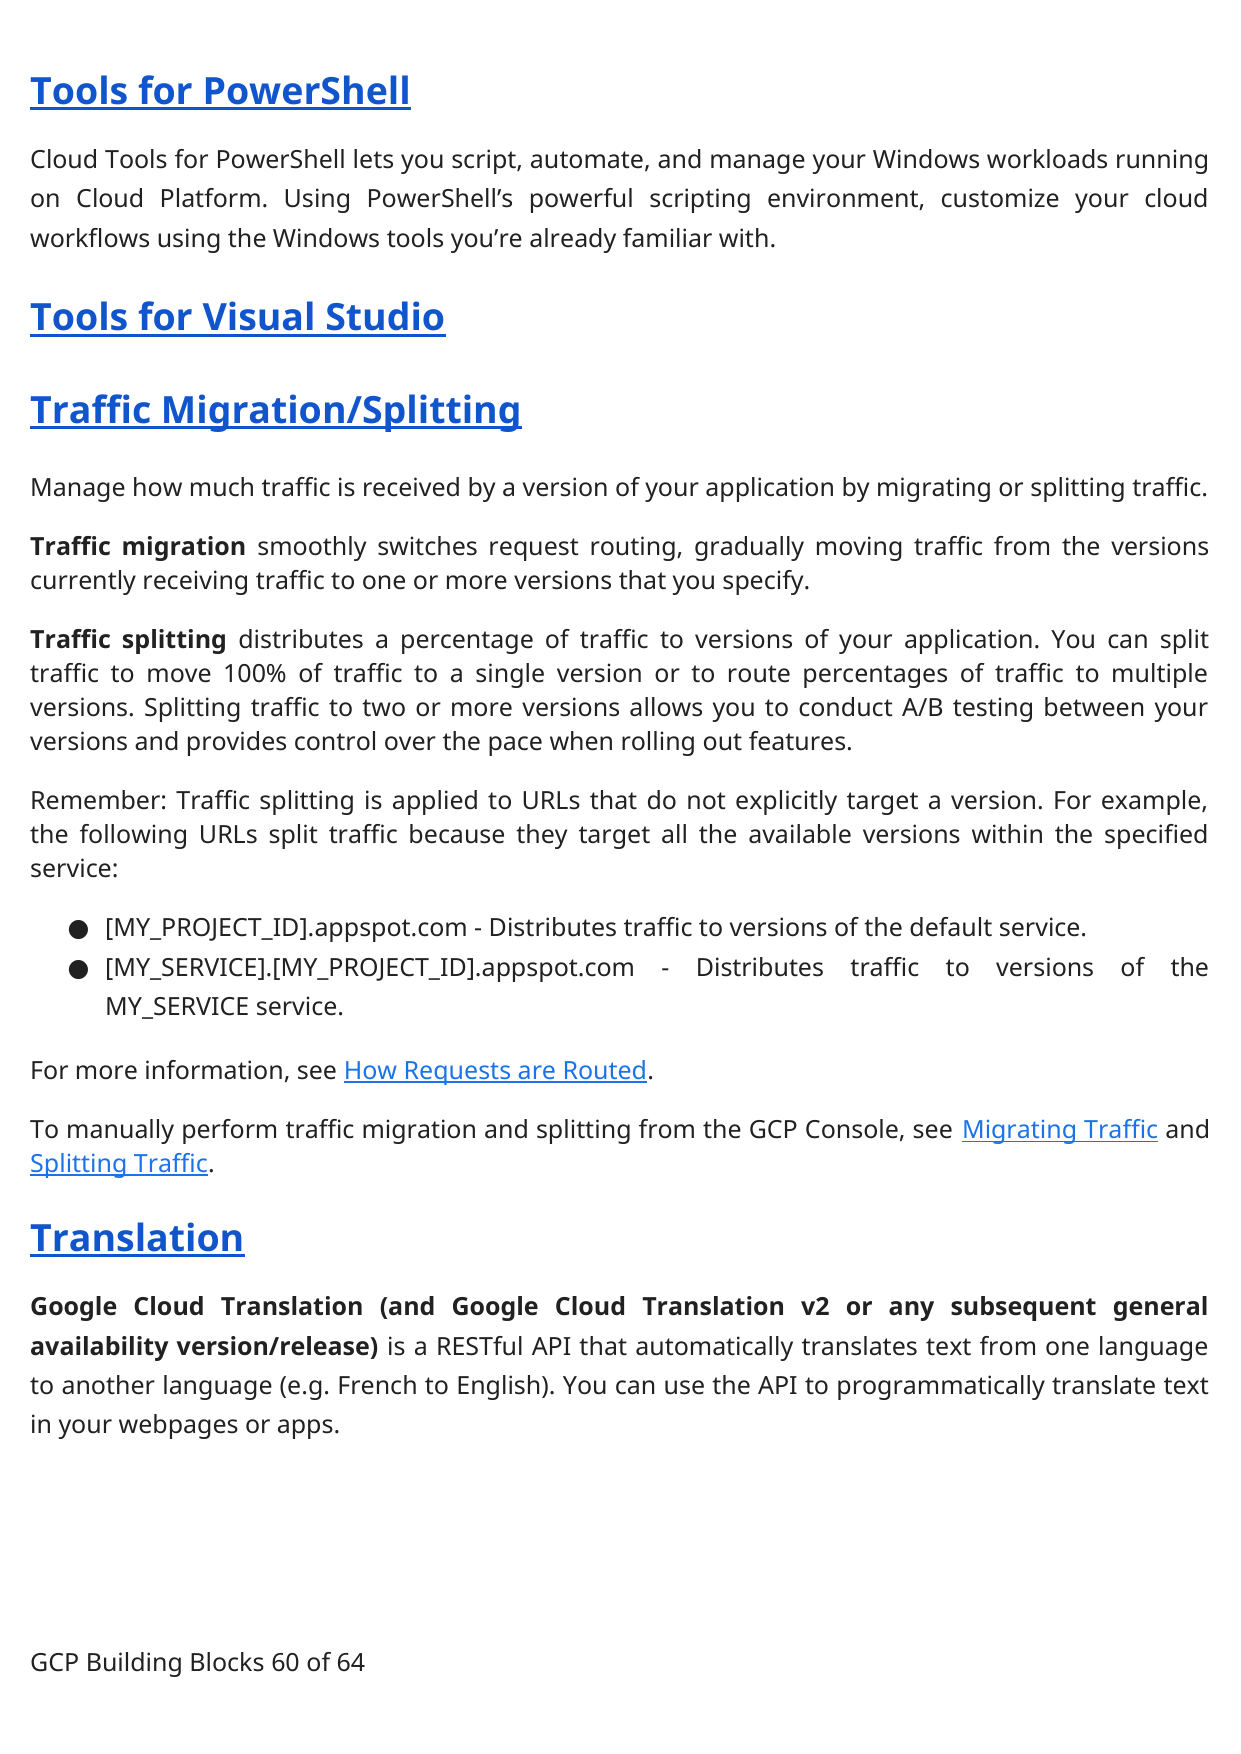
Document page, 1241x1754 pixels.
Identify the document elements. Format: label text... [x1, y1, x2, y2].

text Traffic splitting distributes a percentage of traffic to versions of your application. You can split traffic to move 100% of traffic to a single version or to route percentages of traffic to multiple versions. Splitting traffic to two or more versions allows you to conduct A/B testing between your versions and provides control over the pace when rolling out features. [30, 622, 1210, 758]
text To manually perform traffic migration and splitting from the GCP Console, see Migrating Traffic and Splitting Traffic. [30, 1112, 1210, 1180]
list [MY_PROJECT_ID].appspot.com - Distributes traffic to versions of the default service. [67, 910, 1210, 944]
subtitle Traffic Migration/Splitting [30, 383, 1210, 434]
text Traffic migration smoothly switches request routing, gradually moving traffic from the versions currently receiving traffic to one or more versions that you specify. [30, 528, 1210, 597]
subtitle Tools for PowerShell [30, 64, 1210, 115]
text Remember: Traffic splitting is applied to URLs that do not explicitly target a version. For example, the following URLs split traffic because they target all the available versions within the specified service: [30, 783, 1210, 885]
text Manage how much traffic is received by a version of your application by migrating or splitting traffic. [30, 469, 1210, 503]
list [MY_SERVICE].[MY_PROJECT_ID].appspot.com - Distributes traffic to versions of the MY_SERVICE service. [67, 949, 1210, 1022]
subtitle Tools for Visual Studio [30, 291, 1210, 342]
text Google Cloud Translation (and Google Cloud Translation v2 or any subsequent general availability version/release) is a RESTful API that automatically translates text from one language to another language (e.g. French to English). You can use the API to programmatically translate text in your webpages or apps. [30, 1289, 1210, 1441]
text Cloud Tools for PowerShell lets you script, automate, and manage your Windows workloads running on Cloud Platform. Using PowerShell’s powerful scripting environment, customize your cloud workflows using the Windows tools you’re already familiar with. [30, 142, 1210, 254]
subtitle Translation [30, 1211, 1210, 1262]
text For more information, see How Requests are Routed. [30, 1053, 1210, 1087]
